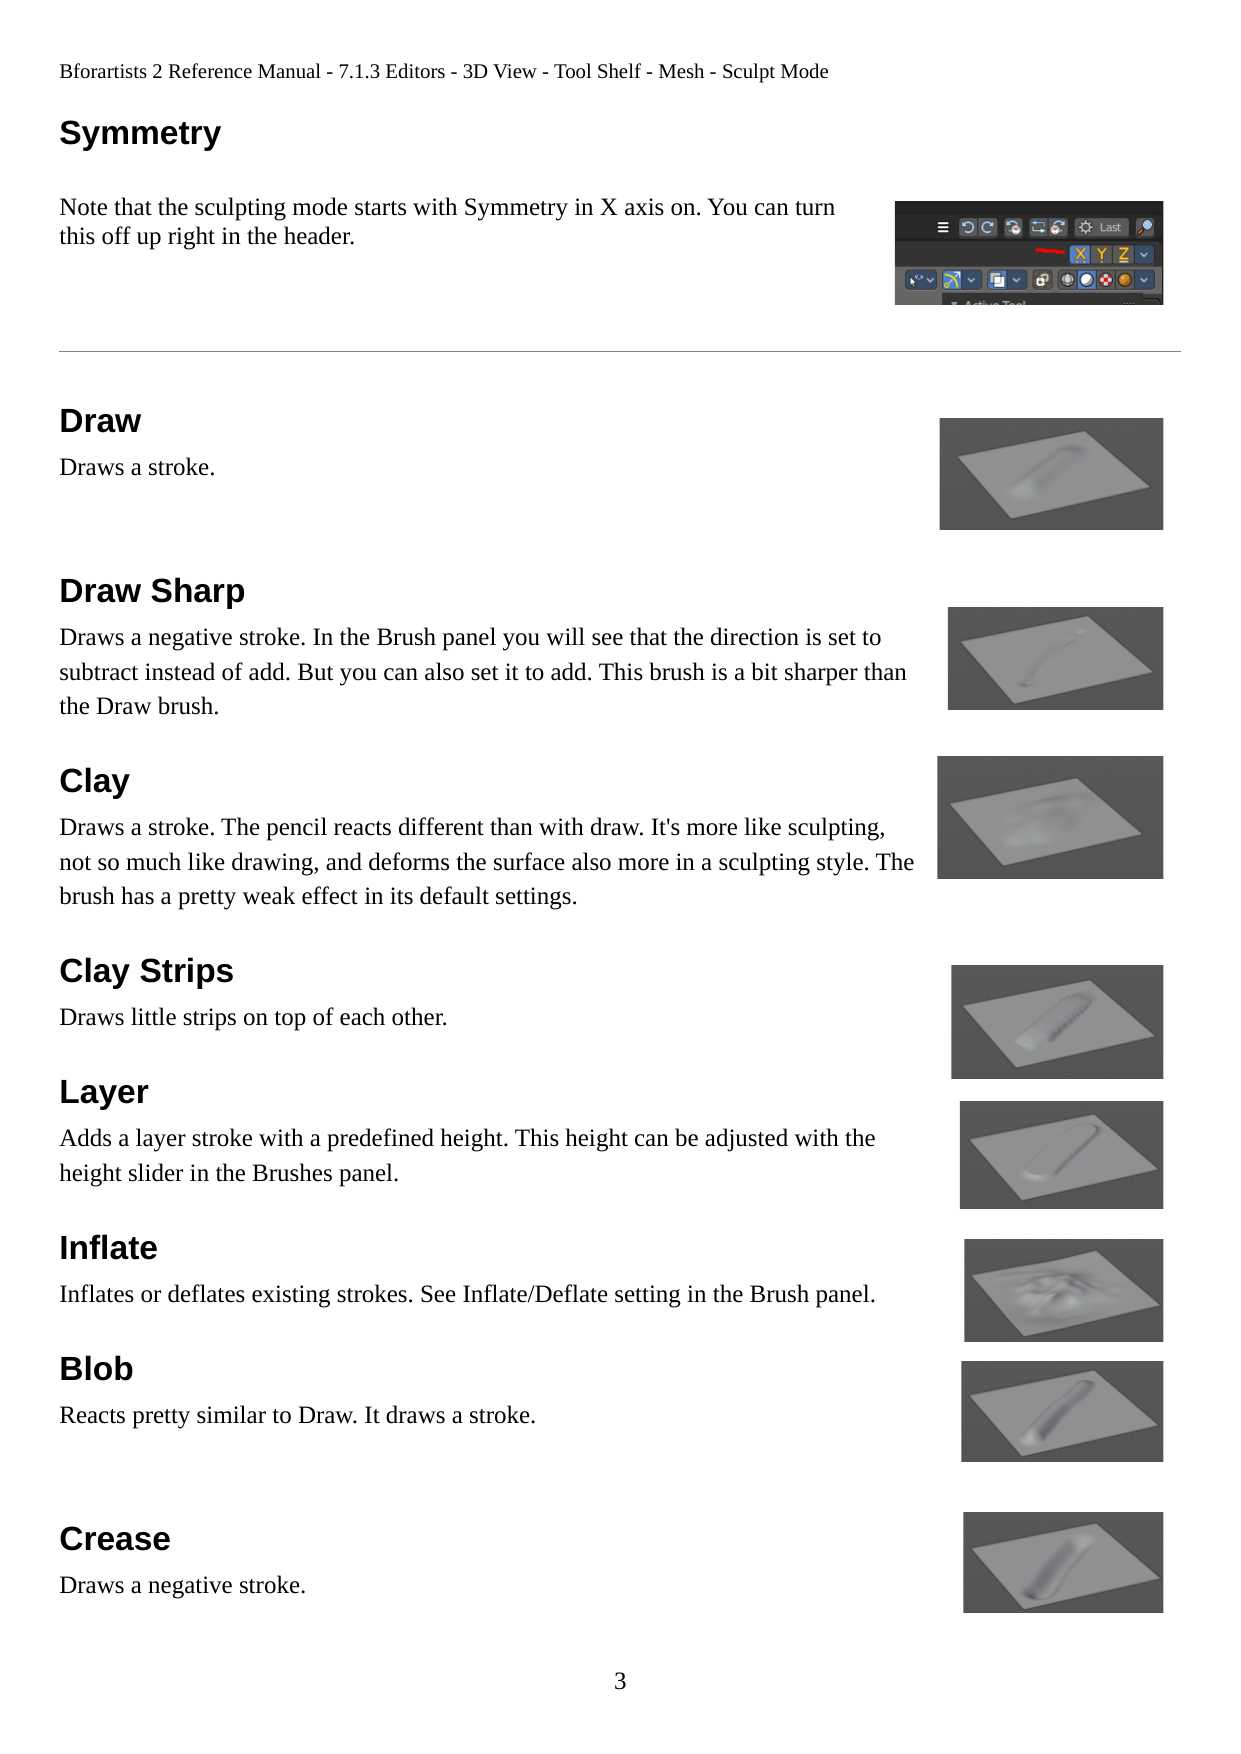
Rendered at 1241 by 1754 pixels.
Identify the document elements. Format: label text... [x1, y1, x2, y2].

picture [937, 756, 1164, 879]
text Draws a stroke. The pencil reacts different than with draw. It's more like sculpting, not so much like drawing, and deforms the surface also more in a sculpting style. The brush has a pretty weak effect in its default settings. [59, 812, 1181, 910]
picture [964, 1239, 1164, 1342]
text Draws a stroke. [59, 452, 939, 481]
subtitle Symmetry [59, 113, 1181, 151]
text Draws a negative stroke. In the Brush panel you will see that the direction is set to subtract instead of add. But you can also set it to add. This brush is a bit sharper than the Draw brush. [59, 622, 1181, 720]
picture [951, 965, 1164, 1079]
picture [947, 607, 1164, 710]
text Draws a negative stroke. [59, 1570, 963, 1599]
picture [961, 1361, 1164, 1462]
subtitle [1164, 761, 1181, 800]
text Inflates or deflates existing strokes. See Inflate/Deflate setting in the Brush panel. [59, 1279, 964, 1308]
subtitle Clay Strips [59, 951, 1181, 990]
subtitle [1164, 1519, 1181, 1558]
subtitle Layer [59, 1072, 1181, 1111]
subtitle Draw Sharp [59, 571, 1181, 610]
subtitle Draw [59, 401, 1181, 440]
picture [939, 418, 1164, 530]
text Note that the sculpting mode starts with Symmetry in X axis on. You can turn this off up right in the header. [59, 192, 1181, 250]
picture [963, 1512, 1164, 1613]
subtitle Clay [59, 761, 937, 800]
text Adds a layer stroke with a predefined height. This height can be adjusted with the height slider in the Brushes panel. [59, 1123, 959, 1187]
picture [894, 201, 1164, 305]
text Reacts pretty similar to Draw. It draws a stroke. [59, 1400, 961, 1429]
text Draws little strips on top of each other. [59, 1002, 951, 1031]
subtitle Inflate [59, 1228, 1181, 1267]
text [1164, 452, 1181, 481]
picture [959, 1101, 1164, 1209]
subtitle Blob [59, 1349, 1181, 1388]
subtitle Crease [59, 1519, 963, 1558]
text [1164, 1570, 1181, 1599]
